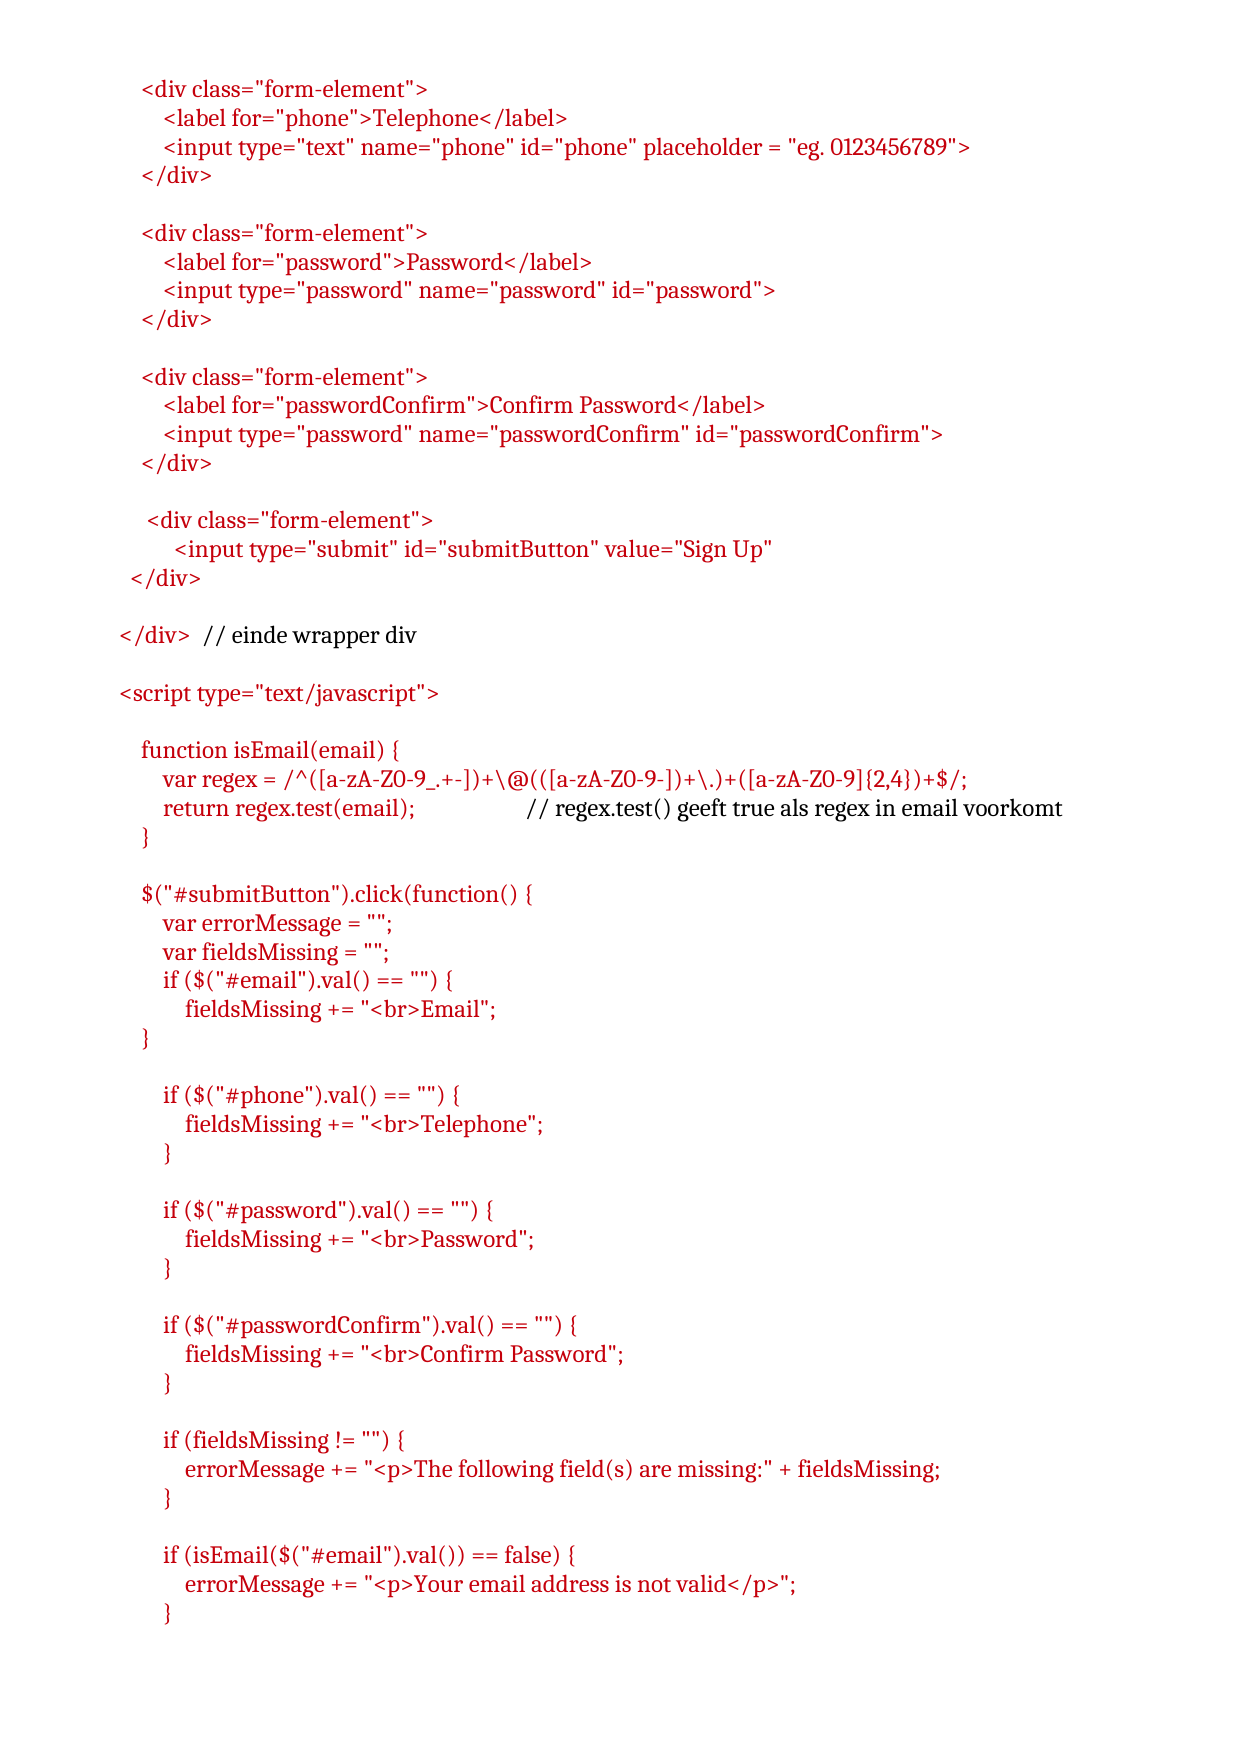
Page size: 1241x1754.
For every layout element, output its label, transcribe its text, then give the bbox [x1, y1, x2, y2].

text </div> [75, 161, 1165, 190]
text fieldsMissing += "<br>Confirm Password"; [75, 1340, 1165, 1369]
text if ($("#phone").val() == "") { [75, 1081, 1165, 1110]
text var regex = /^([a-zA-Z0-9_.+-])+\@(([a-zA-Z0-9-])+\.)+([a-zA-Z0-9]{2,4})+$/; [75, 765, 1165, 794]
text var errorMessage = ""; [75, 909, 1165, 937]
text if (fieldsMissing != "") { [75, 1426, 1165, 1455]
text if ($("#email").val() == "") { [75, 966, 1165, 995]
text } [75, 1139, 1165, 1167]
text fieldsMissing += "<br>Email"; [75, 995, 1165, 1024]
text } [75, 1369, 1165, 1397]
text <input type="password" name="passwordConfirm" id="passwordConfirm"> [75, 420, 1165, 449]
text <label for="phone">Telephone</label> [75, 104, 1165, 132]
text errorMessage += "<p>The following field(s) are missing:" + fieldsMissing; [75, 1455, 1165, 1484]
text </div> [75, 449, 1165, 477]
text <label for="password">Password</label> [75, 247, 1165, 276]
text <div class="form-element"> [75, 75, 1165, 104]
text if ($("#password").val() == "") { [75, 1196, 1165, 1225]
text <input type="password" name="password" id="password"> [75, 276, 1165, 305]
text <div class="form-element"> [75, 362, 1165, 391]
text } [75, 1599, 1165, 1627]
text <label for="passwordConfirm">Confirm Password</label> [75, 391, 1165, 420]
text </div> [75, 564, 1165, 592]
text errorMessage += "<p>Your email address is not valid</p>"; [75, 1570, 1165, 1599]
text } [75, 822, 1165, 851]
text <div class="form-element"> [75, 219, 1165, 247]
text return regex.test(email); // regex.test() geeft true als regex in email voorkomt [75, 794, 1165, 822]
text fieldsMissing += "<br>Password"; [75, 1225, 1165, 1254]
text </div> [75, 305, 1165, 334]
text var fieldsMissing = ""; [75, 937, 1165, 966]
text $("#submitButton").click(function() { [75, 880, 1165, 909]
text <script type="text/javascript"> [75, 679, 1165, 707]
text fieldsMissing += "<br>Telephone"; [75, 1110, 1165, 1139]
text } [75, 1024, 1165, 1052]
text </div> // einde wrapper div [75, 621, 1165, 650]
text <input type="text" name="phone" id="phone" placeholder = "eg. 0123456789"> [75, 132, 1165, 161]
text function isEmail(email) { [75, 736, 1165, 765]
text if ($("#passwordConfirm").val() == "") { [75, 1311, 1165, 1340]
text if (isEmail($("#email").val()) == false) { [75, 1541, 1165, 1570]
text } [75, 1254, 1165, 1282]
text } [75, 1484, 1165, 1512]
text <input type="submit" id="submitButton" value="Sign Up" [75, 535, 1165, 564]
text <div class="form-element"> [75, 506, 1165, 535]
